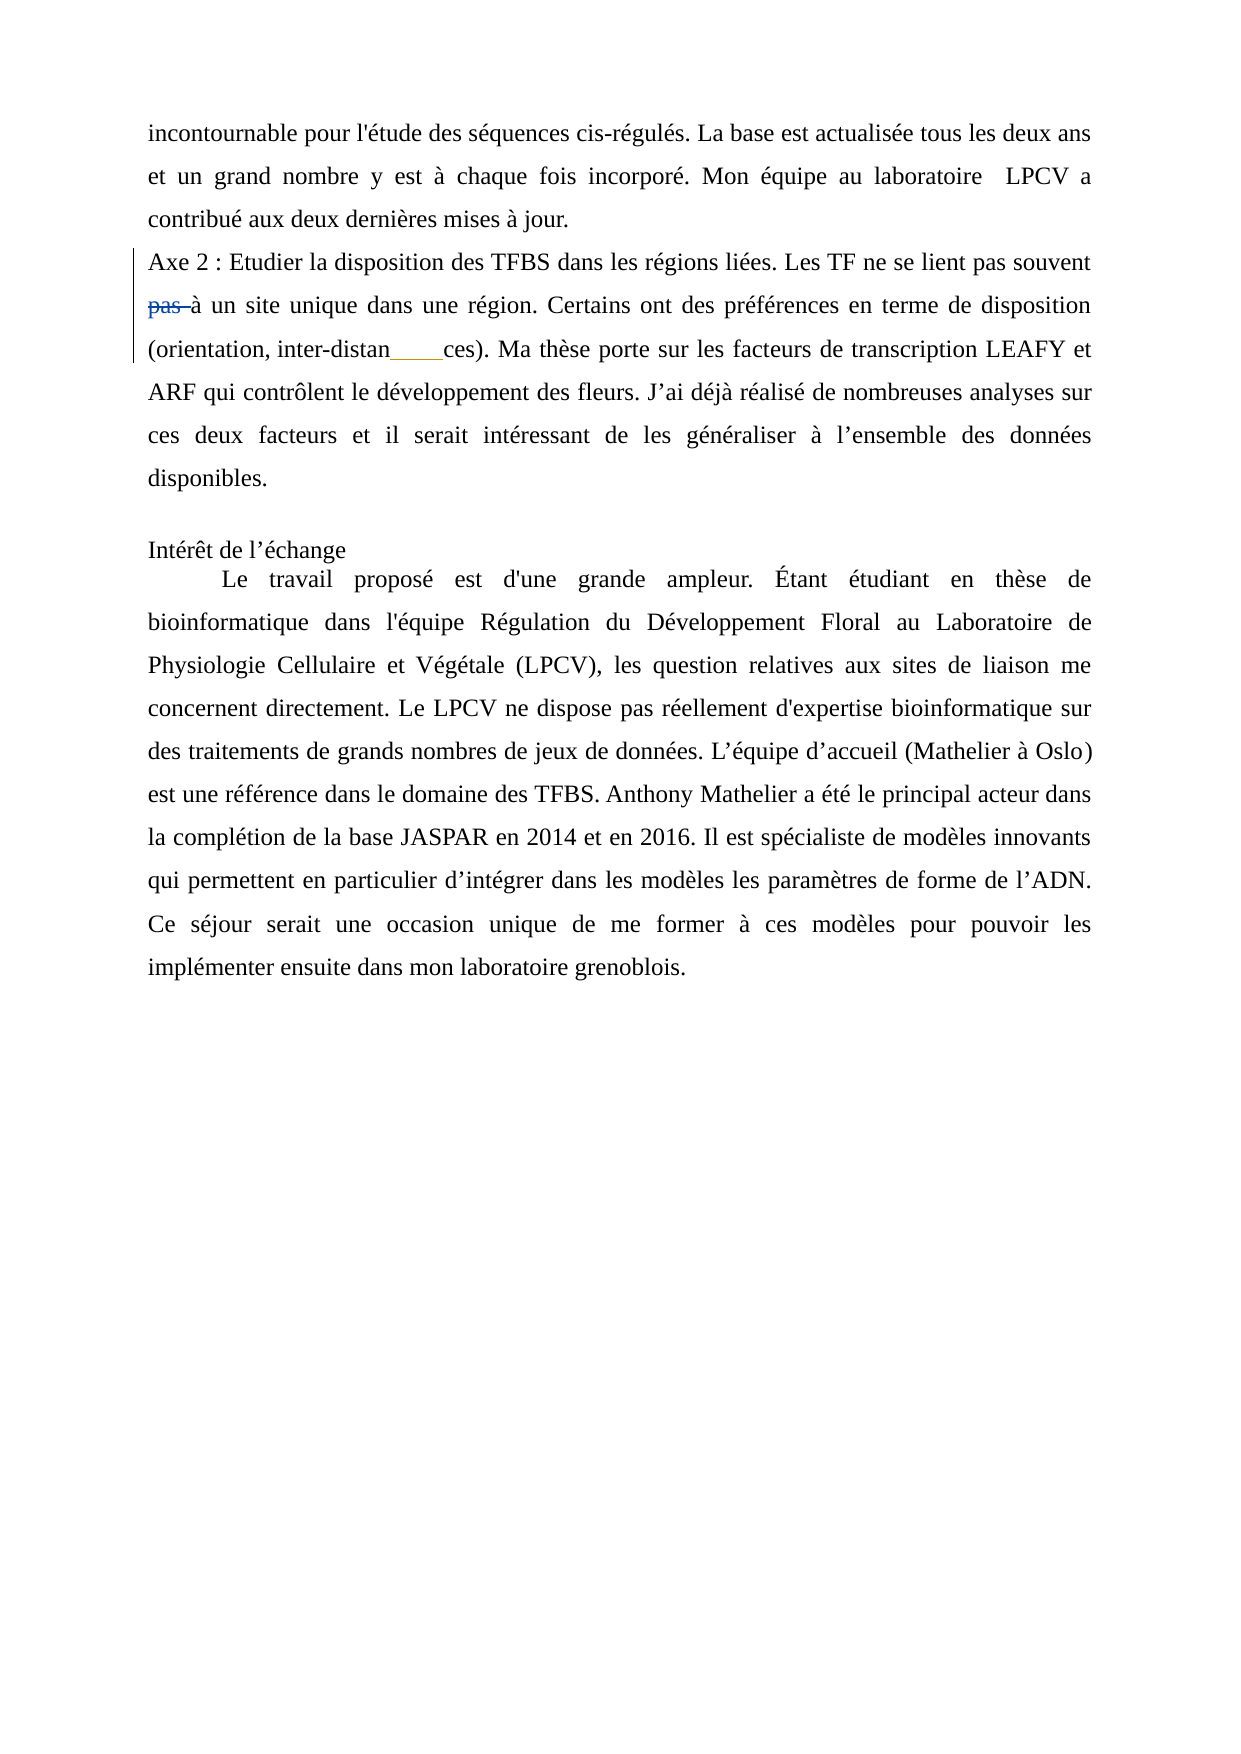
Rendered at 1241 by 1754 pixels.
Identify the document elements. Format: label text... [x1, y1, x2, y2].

text incontournable pour l'étude des séquences cis-régulés. La base est actualisée tous les deux ans et un grand nombre y est à chaque fois incorporé. Mon équipe au laboratoire LPCV a contribué aux deux dernières mises à jour. [148, 118, 1093, 233]
text Le travail proposé est d'une grande ampleur. Étant étudiant en thèse de bioinformatique dans l'équipe Régulation du Développement Floral au Laboratoire de Physiologie Cellulaire et Végétale (LPCV), les question relatives aux sites de liaison me concernent directement. Le LPCV ne dispose pas réellement d'expertise bioinformatique sur des traitements de grands nombres de jeux de données. L’équipe d’accueil (Mathelier à Oslo) est une référence dans le domaine des TFBS. Anthony Mathelier a été le principal acteur dans la complétion de la base JASPAR en 2014 et en 2016. Il est spécialiste de modèles innovants qui permettent en particulier d’intégrer dans les modèles les paramètres de forme de l’ADN. Ce séjour serait une occasion unique de me former à ces modèles pour pouvoir les implémenter ensuite dans mon laboratoire grenoblois. [148, 564, 1093, 981]
text Axe 2 : Etudier la disposition des TFBS dans les régions liées. Les TF ne se lient pas souvent à un site unique dans une région. Certains ont des préférences en terme de disposition (orientation, inter-distan ces). Ma thèse porte sur les facteurs de transcription LEAFY et ARF qui contrôlent le développement des fleurs. J’ai déjà réalisé de nombreuses analyses sur ces deux facteurs et il serait intéressant de les généraliser à l’ensemble des données disponibles. [148, 247, 1093, 492]
text Intérêt de l’échange [148, 535, 1093, 564]
